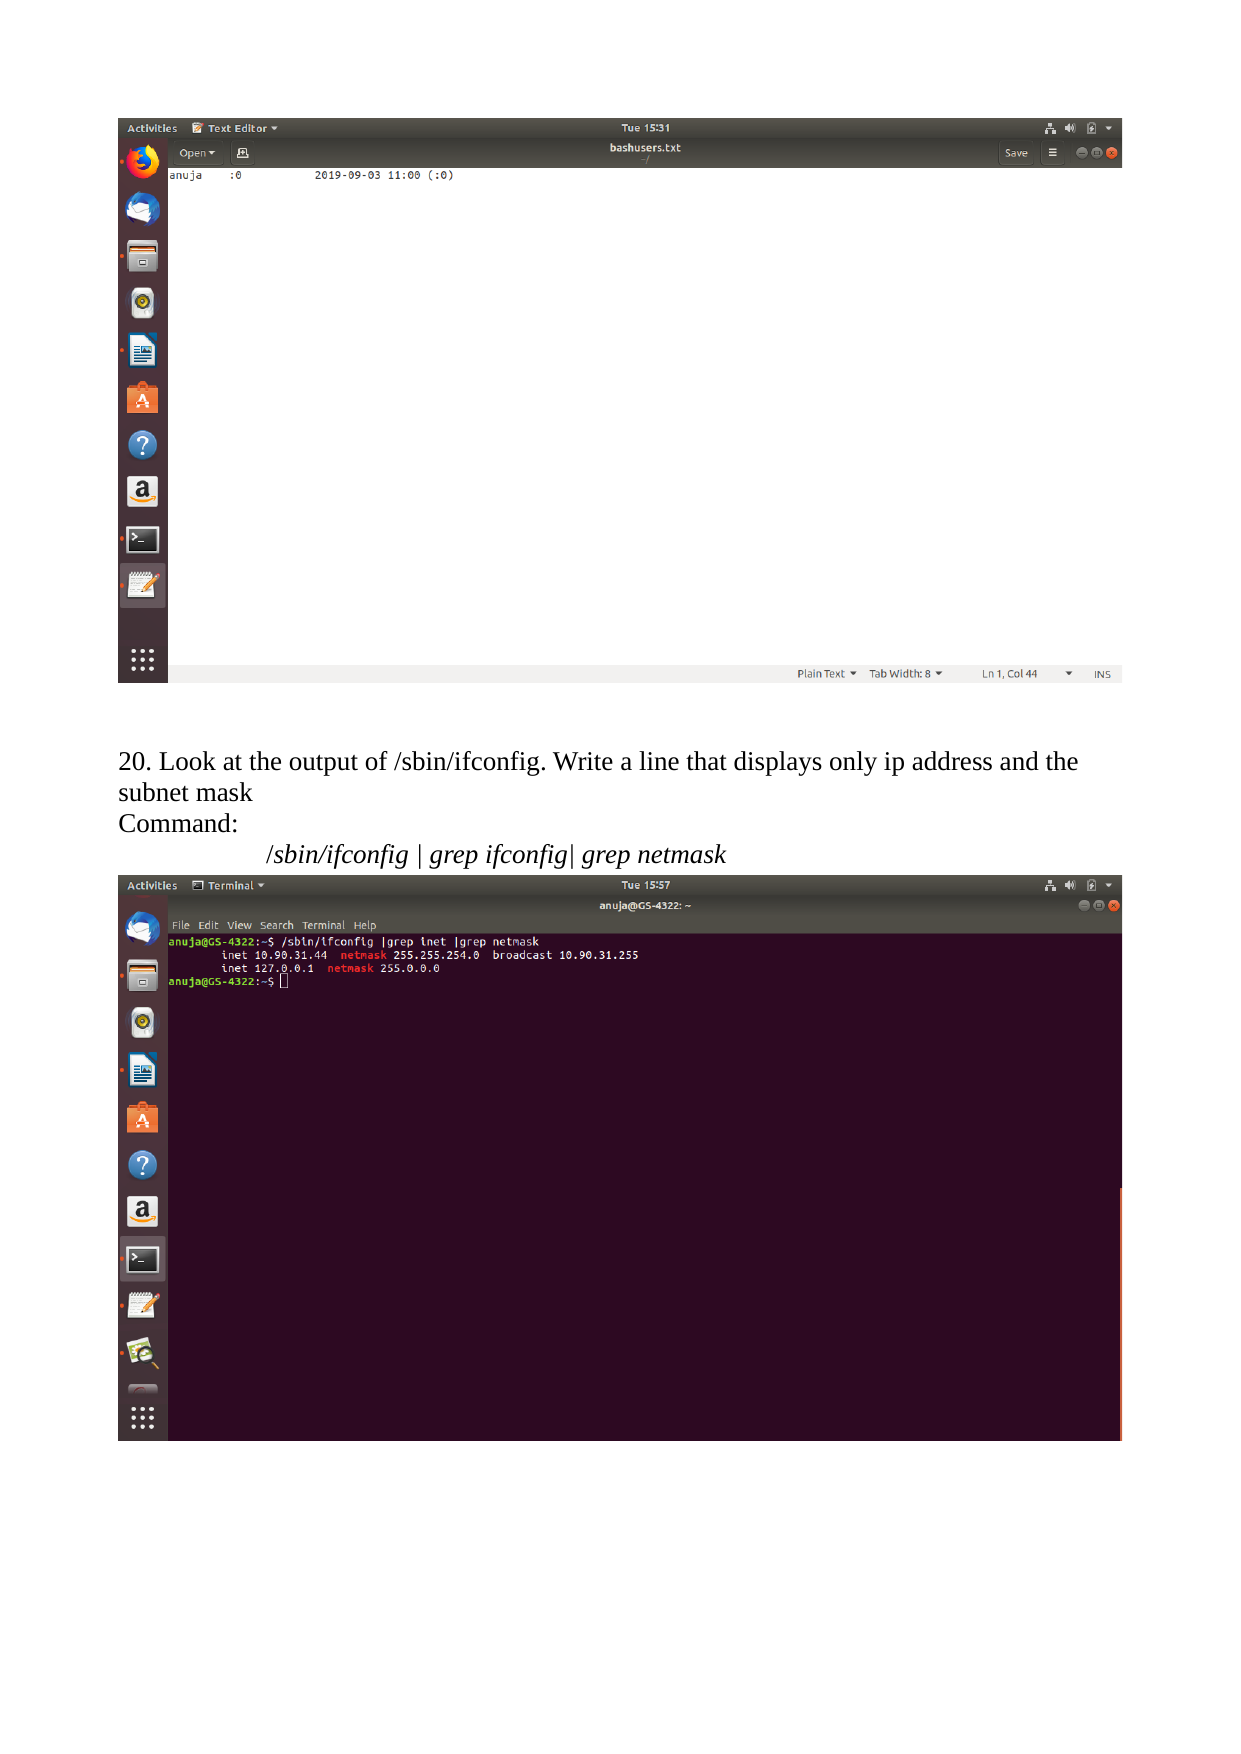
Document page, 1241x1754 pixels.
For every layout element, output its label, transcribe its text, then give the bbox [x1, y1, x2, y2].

text 20. Look at the output of /sbin/ifconfig. Write a line that displays only ip address and the subnet mask [118, 745, 1122, 807]
picture [118, 875, 1123, 1441]
text /sbin/ifconfig | grep ifconfig| grep netmask [118, 838, 1122, 869]
picture [118, 118, 1123, 683]
text Command: [118, 807, 1122, 838]
